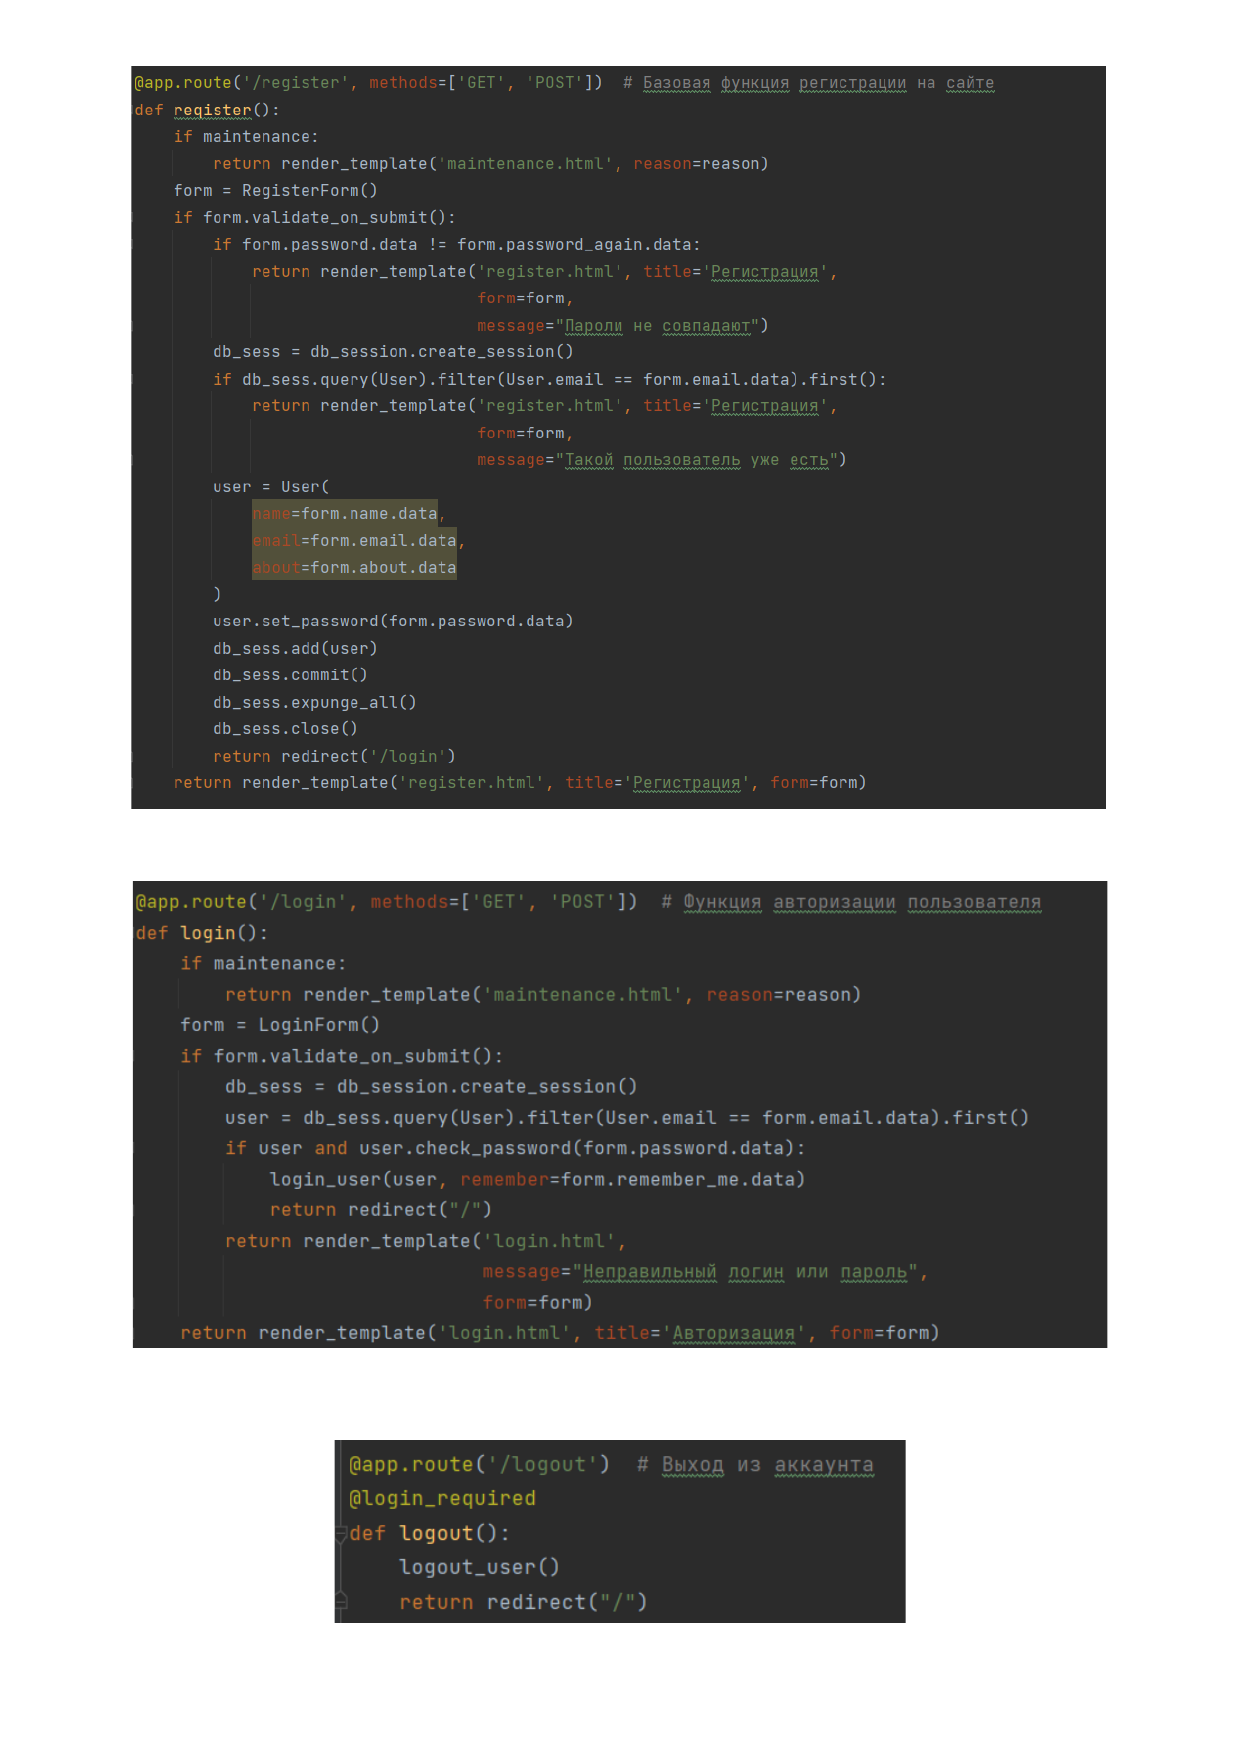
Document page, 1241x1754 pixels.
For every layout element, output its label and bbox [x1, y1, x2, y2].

picture [132, 881, 1108, 1348]
picture [131, 66, 1106, 809]
picture [334, 1440, 906, 1623]
